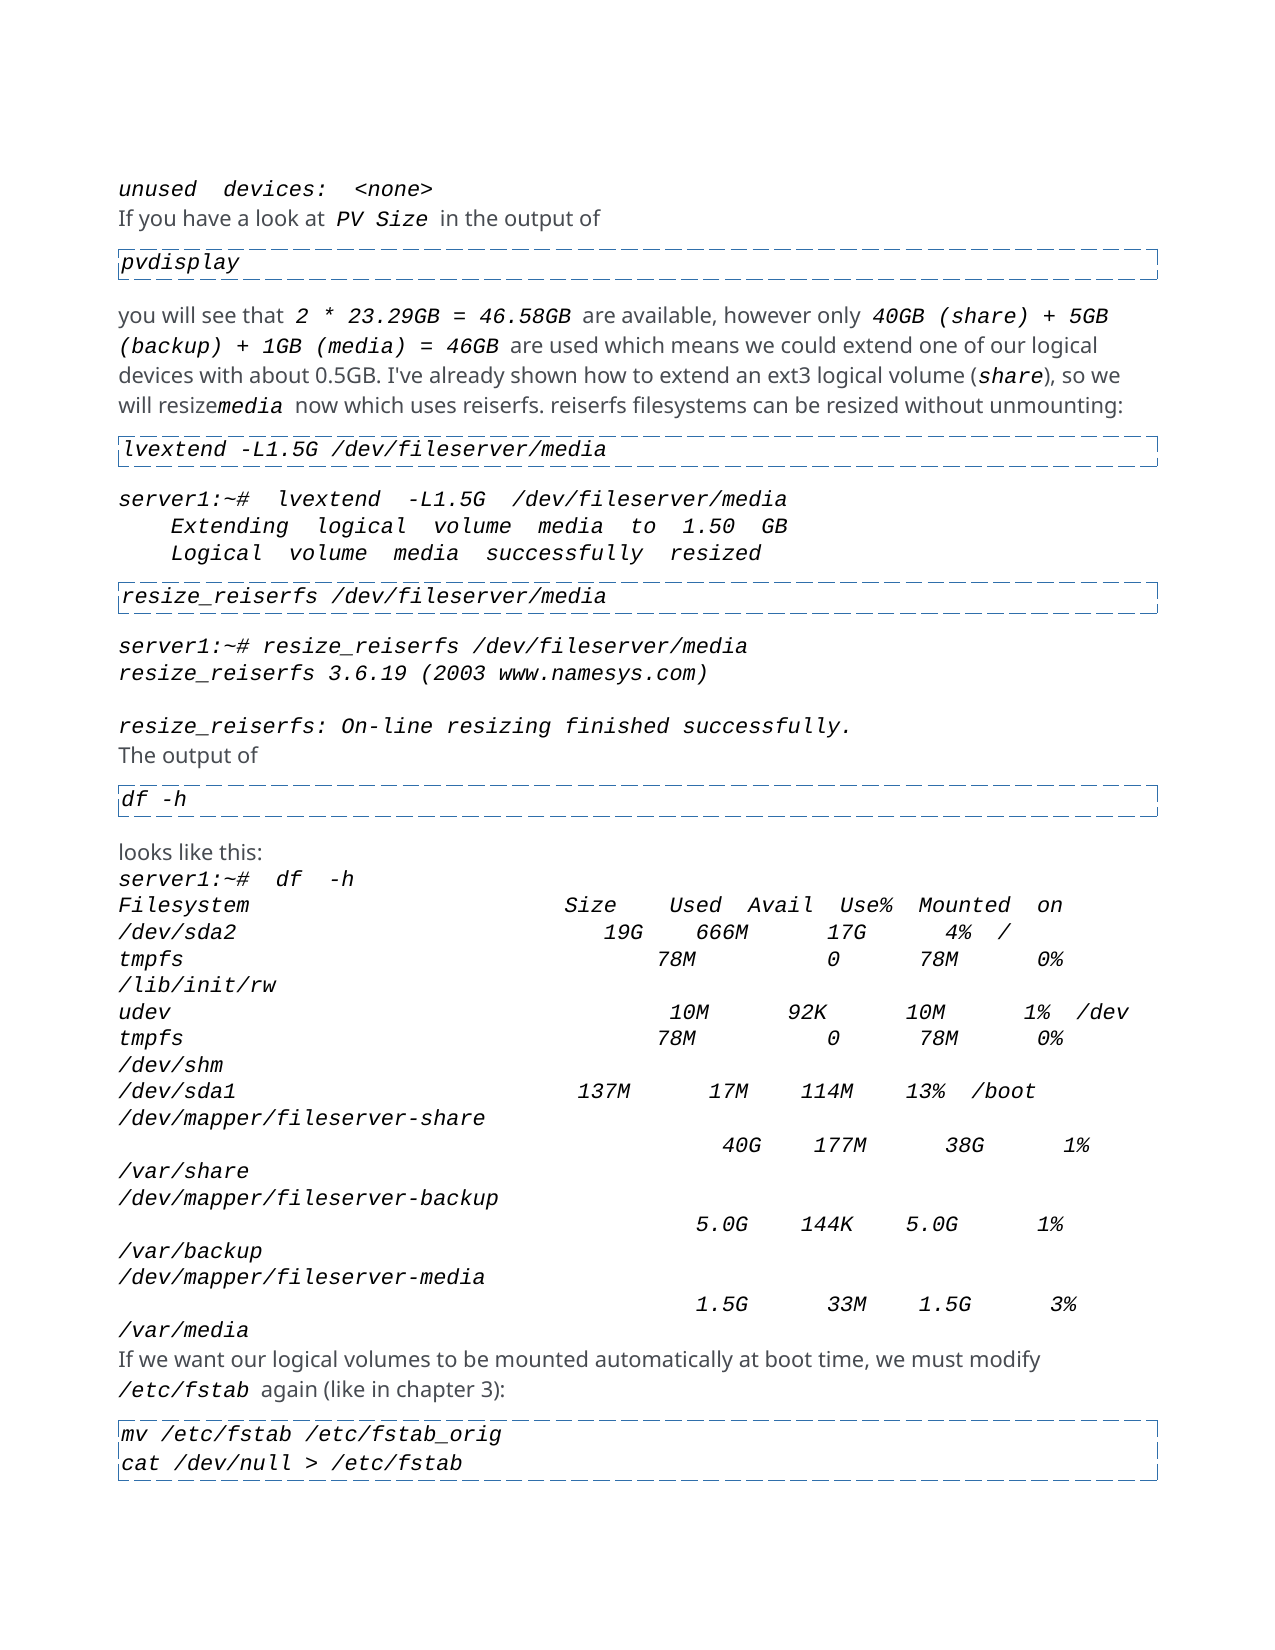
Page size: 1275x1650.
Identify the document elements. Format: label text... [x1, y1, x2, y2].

text server1:~# lvextend -L1.5G /dev/fileserver/media Extending logical volume media to 1.50 GB Logical volume media successfully resized [118, 487, 1157, 567]
text If we want our logical volumes to be mounted automatically at boot time, we must modify /etc/fstab again (like in chapter 3): [118, 1344, 1157, 1404]
text The output of [118, 740, 1157, 769]
text df -h [118, 785, 1157, 816]
text unused devices: <none> [118, 176, 1157, 203]
text server1:~# resize_reiserfs /dev/fileserver/media resize_reiserfs 3.6.19 (2003 www.namesys.com) [118, 633, 1157, 687]
text looks like this: [118, 837, 1157, 866]
text mv /etc/fstab /etc/fstab_orig cat /dev/null > /etc/fstab [118, 1420, 1157, 1480]
text you will see that 2 * 23.29GB = 46.58GB are available, however only 40GB (share) + 5GB (backup) + 1GB (media) = 46GB are used which means we could extend one of our logical devices with about 0.5GB. I've already shown how to extend an ext3 logical volume (share), so we will resizemedia now which uses reiserfs. reiserfs filesystems can be resized without unmounting: [118, 300, 1157, 420]
text server1:~# df -h Filesystem Size Used Avail Use% Mounted on /dev/sda2 19G 666M 17G 4% / tmpfs 78M 0 78M 0% /lib/init/rw udev 10M 92K 10M 1% /dev tmpfs 78M 0 78M 0% /dev/shm /dev/sda1 137M 17M 114M 13% /boot /dev/mapper/fileserver-share 40G 177M 38G 1% /var/share /dev/mapper/fileserver-backup 5.0G 144K 5.0G 1% /var/backup /dev/mapper/fileserver-media 1.5G 33M 1.5G 3% /var/media [118, 866, 1157, 1344]
text resize_reiserfs /dev/fileserver/media [118, 582, 1157, 613]
text If you have a look at PV Size in the output of [118, 203, 1157, 233]
text lvextend -L1.5G /dev/fileserver/media [118, 436, 1157, 466]
text pvdisplay [118, 248, 1157, 279]
text resize_reiserfs: On-line resizing finished successfully. [118, 713, 1157, 740]
